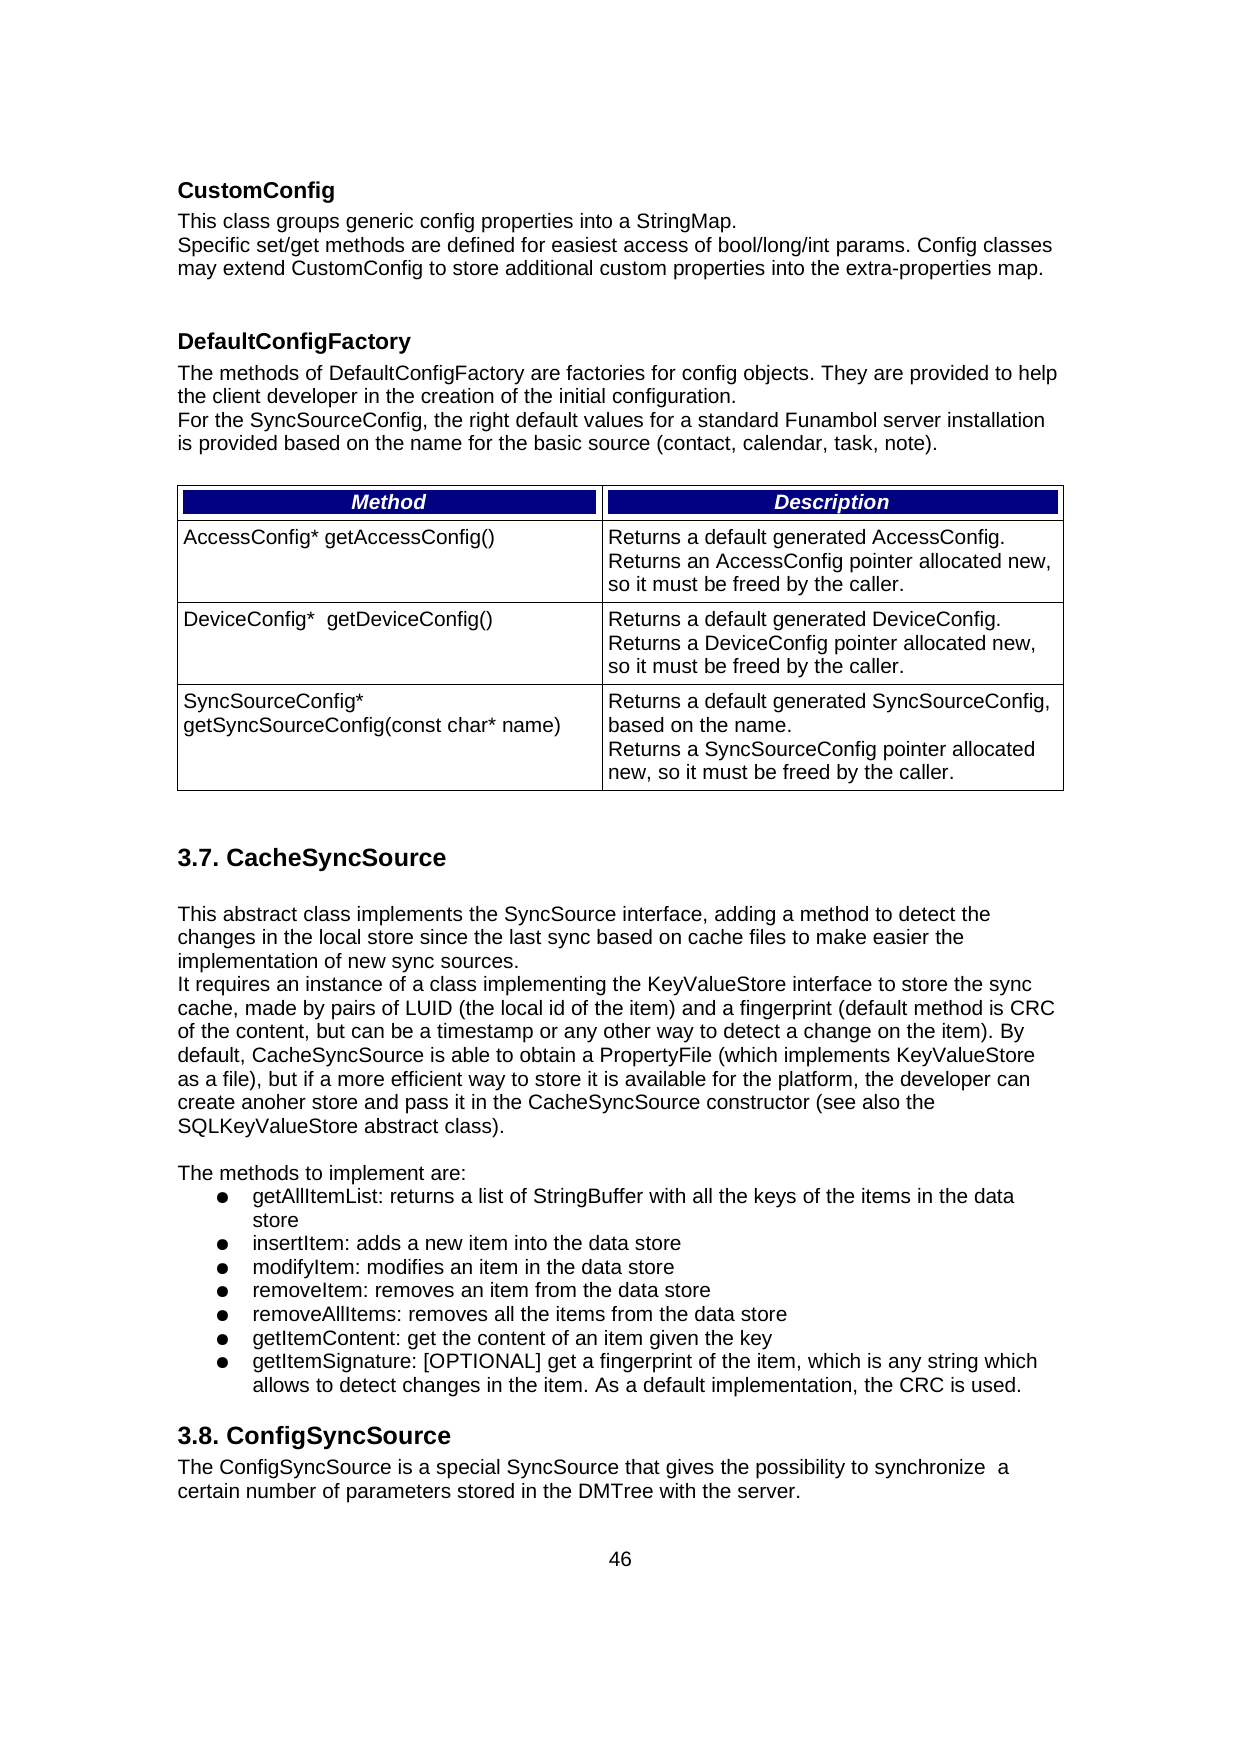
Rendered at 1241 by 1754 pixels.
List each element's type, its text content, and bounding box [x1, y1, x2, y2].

text Specific set/get methods are defined for easiest access of bool/long/int params. Config classes may extend CustomConfig to store additional custom properties into the extra-properties map. [177, 233, 1063, 280]
text This class groups generic config properties into a StringMap. [177, 209, 1063, 233]
text It requires an instance of a class implementing the KeyValueStore interface to store the sync cache, made by pairs of LUID (the local id of the item) and a fingerprint (default method is CRC of the content, but can be a timestamp or any other way to detect a change on the item). By default, CacheSyncSource is able to obtain a PropertyFile (which implements KeyValueStore as a file), but if a more efficient way to store it is available for the platform, the developer can create anoher store and pass it in the CacheSyncSource constructor (see also the SQLKeyValueStore abstract class). [177, 973, 1063, 1138]
list removeItem: removes an item from the data store [215, 1279, 1063, 1302]
text For the SyncSourceConfig, the right default values for a standard Funambol server installation is provided based on the name for the basic source (contact, calendar, task, note). [177, 408, 1063, 455]
text This abstract class implements the SyncSource interface, adding a method to detect the changes in the local store since the last sync based on cache files to make easier the implementation of new sync sources. [177, 902, 1063, 973]
list insertItem: adds a new item into the data store [215, 1232, 1063, 1255]
list getItemSignature: [OPTIONAL] get a fingerprint of the item, which is any string which allows to detect changes in the item. As a default implementation, the CRC is used. [215, 1349, 1063, 1397]
text The methods of DefaultConfigFactory are factories for config objects. They are provided to help the client developer in the creation of the initial configuration. [177, 361, 1063, 408]
list modifyItem: modifies an item in the data store [215, 1255, 1063, 1279]
subtitle DefaultConfigFactory [177, 329, 1063, 355]
list removeAllItems: removes all the items from the data store [215, 1302, 1063, 1326]
text The ConfigSyncSource is a special SyncSource that gives the possibility to synchronize a certain number of parameters stored in the DMTree with the server. [177, 1456, 1063, 1503]
table_cell Returns a default generated AccessConfig. Returns an AccessConfig pointer allocated new, so it must be freed by the caller. [603, 521, 1063, 602]
table_cell Returns a default generated SyncSourceConfig, based on the name. Returns a SyncSourceConfig pointer allocated new, so it must be freed by the caller. [603, 685, 1063, 790]
text The methods to implement are: [177, 1161, 1063, 1185]
table_cell DeviceConfig* getDeviceConfig() [178, 603, 602, 684]
list getAllItemList: returns a list of StringBuffer with all the keys of the items in the data store [215, 1185, 1063, 1232]
list getItemContent: get the content of an item given the key [215, 1326, 1063, 1349]
table_cell Returns a default generated DeviceConfig. Returns a DeviceConfig pointer allocated new, so it must be freed by the caller. [603, 603, 1063, 684]
table_cell AccessConfig* getAccessConfig() [178, 521, 602, 602]
subtitle ConfigSyncSource [177, 1422, 1063, 1449]
subtitle CustomConfig [177, 177, 1063, 203]
table_header Method [178, 486, 602, 520]
table_header Description [603, 486, 1063, 520]
subtitle CacheSyncSource [177, 844, 1063, 872]
table_cell SyncSourceConfig* getSyncSourceConfig(const char* name) [178, 685, 602, 790]
